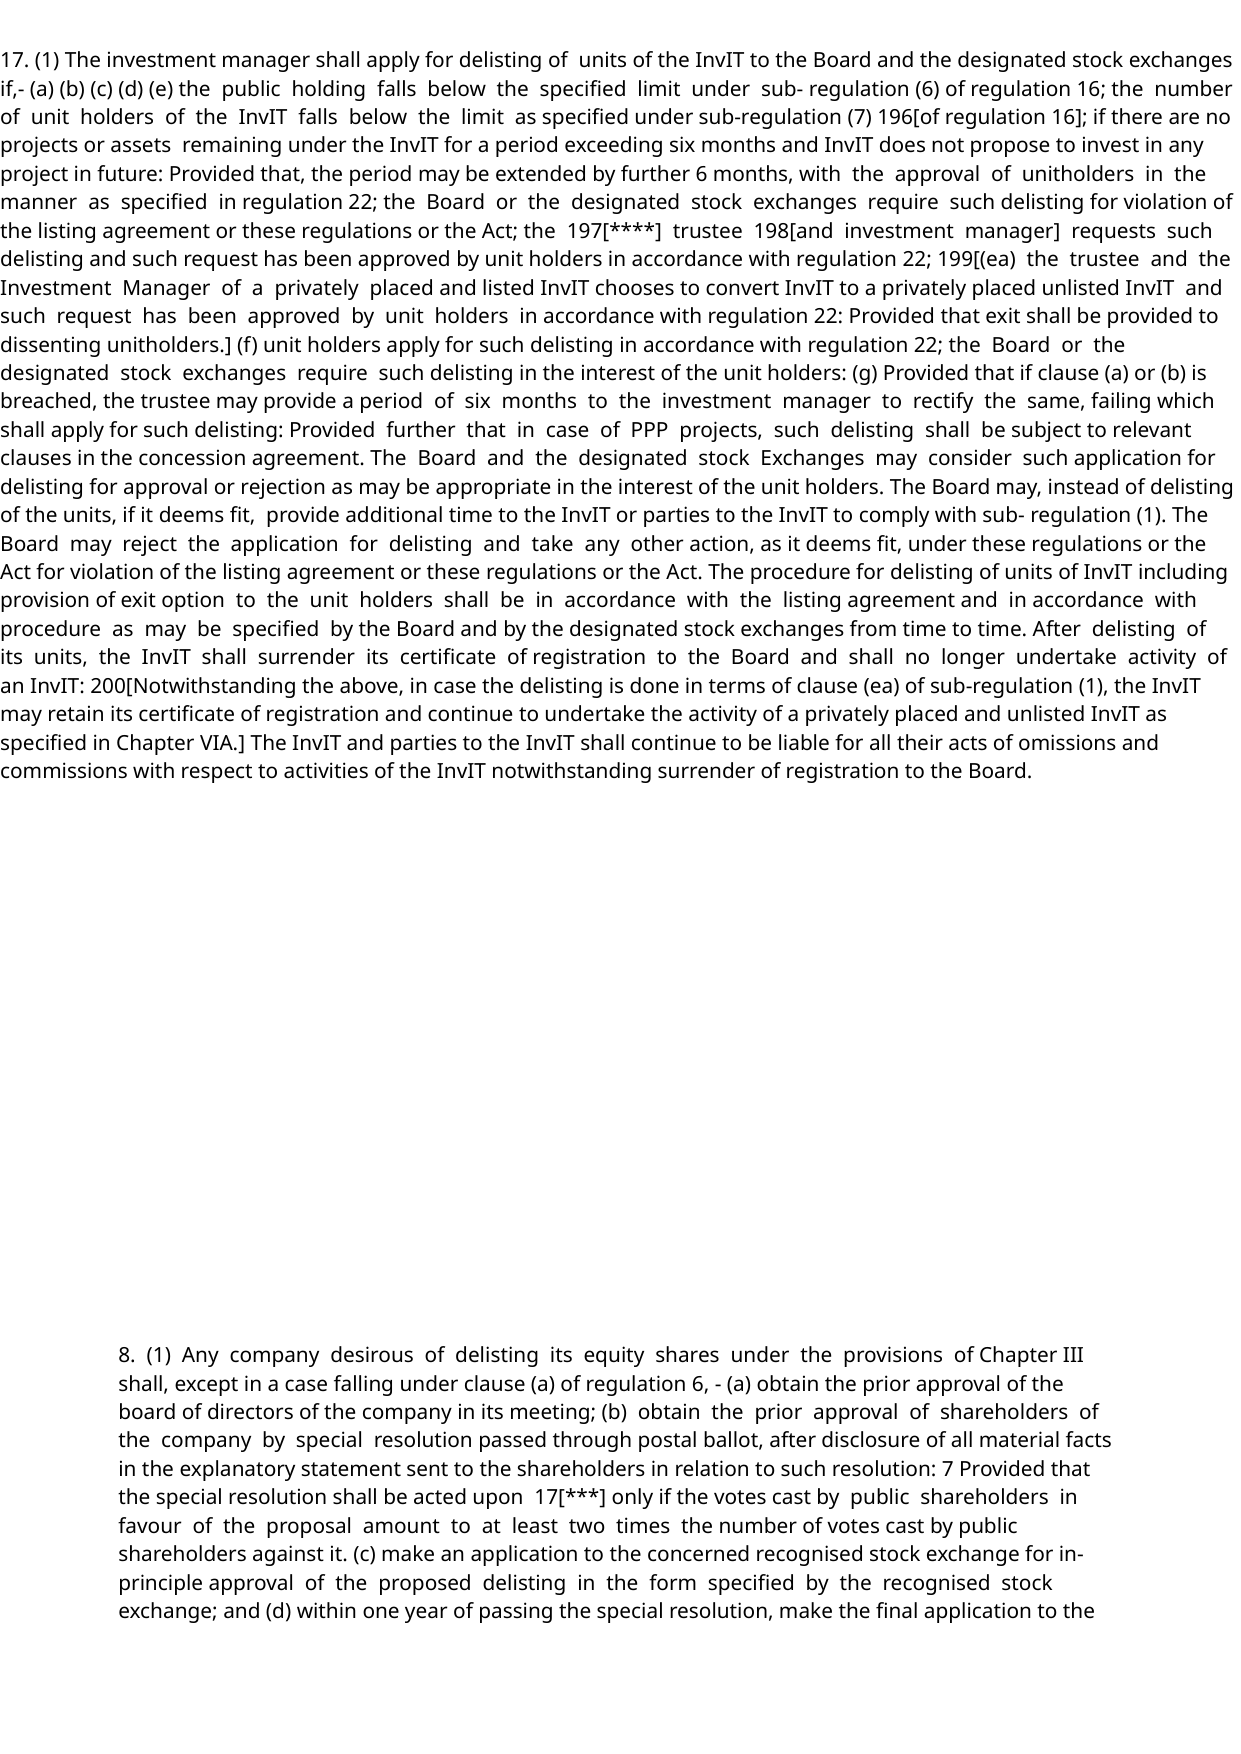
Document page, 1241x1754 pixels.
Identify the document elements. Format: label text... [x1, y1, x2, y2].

text 17. (1) The investment manager shall apply for delisting of units of the InvIT to the Board and the designated stock exchanges if,- (a) (b) (c) (d) (e) the public holding falls below the specified limit under sub- regulation (6) of regulation 16; the number of unit holders of the InvIT falls below the limit as specified under sub-regulation (7) 196[of regulation 16]; if there are no projects or assets remaining under the InvIT for a period exceeding six months and InvIT does not propose to invest in any project in future: Provided that, the period may be extended by further 6 months, with the approval of unitholders in the manner as specified in regulation 22; the Board or the designated stock exchanges require such delisting for violation of the listing agreement or these regulations or the Act; the 197[****] trustee 198[and investment manager] requests such delisting and such request has been approved by unit holders in accordance with regulation 22; 199[(ea) the trustee and the Investment Manager of a privately placed and listed InvIT chooses to convert InvIT to a privately placed unlisted InvIT and such request has been approved by unit holders in accordance with regulation 22: Provided that exit shall be provided to dissenting unitholders.] (f) unit holders apply for such delisting in accordance with regulation 22; the Board or the designated stock exchanges require such delisting in the interest of the unit holders: (g) Provided that if clause (a) or (b) is breached, the trustee may provide a period of six months to the investment manager to rectify the same, failing which shall apply for such delisting: Provided further that in case of PPP projects, such delisting shall be subject to relevant clauses in the concession agreement. The Board and the designated stock Exchanges may consider such application for delisting for approval or rejection as may be appropriate in the interest of the unit holders. The Board may, instead of delisting of the units, if it deems fit, provide additional time to the InvIT or parties to the InvIT to comply with sub- regulation (1). The Board may reject the application for delisting and take any other action, as it deems fit, under these regulations or the Act for violation of the listing agreement or these regulations or the Act. The procedure for delisting of units of InvIT including provision of exit option to the unit holders shall be in accordance with the listing agreement and in accordance with procedure as may be specified by the Board and by the designated stock exchanges from time to time. After delisting of its units, the InvIT shall surrender its certificate of registration to the Board and shall no longer undertake activity of an InvIT: 200[Notwithstanding the above, in case the delisting is done in terms of clause (ea) of sub-regulation (1), the InvIT may retain its certificate of registration and continue to undertake the activity of a privately placed and unlisted InvIT as specified in Chapter VIA.] The InvIT and parties to the InvIT shall continue to be liable for all their acts of omissions and commissions with respect to activities of the InvIT notwithstanding surrender of registration to the Board. [0, 45, 1240, 785]
text 8. (1) Any company desirous of delisting its equity shares under the provisions of Chapter III shall, except in a case falling under clause (a) of regulation 6, - (a) obtain the prior approval of the board of directors of the company in its meeting; (b) obtain the prior approval of shareholders of the company by special resolution passed through postal ballot, after disclosure of all material facts in the explanatory statement sent to the shareholders in relation to such resolution: 7 Provided that the special resolution shall be acted upon 17[***] only if the votes cast by public shareholders in favour of the proposal amount to at least two times the number of votes cast by public shareholders against it. (c) make an application to the concerned recognised stock exchange for in-principle approval of the proposed delisting in the form specified by the recognised stock exchange; and (d) within one year of passing the special resolution, make the final application to the [118, 1344, 1122, 1624]
